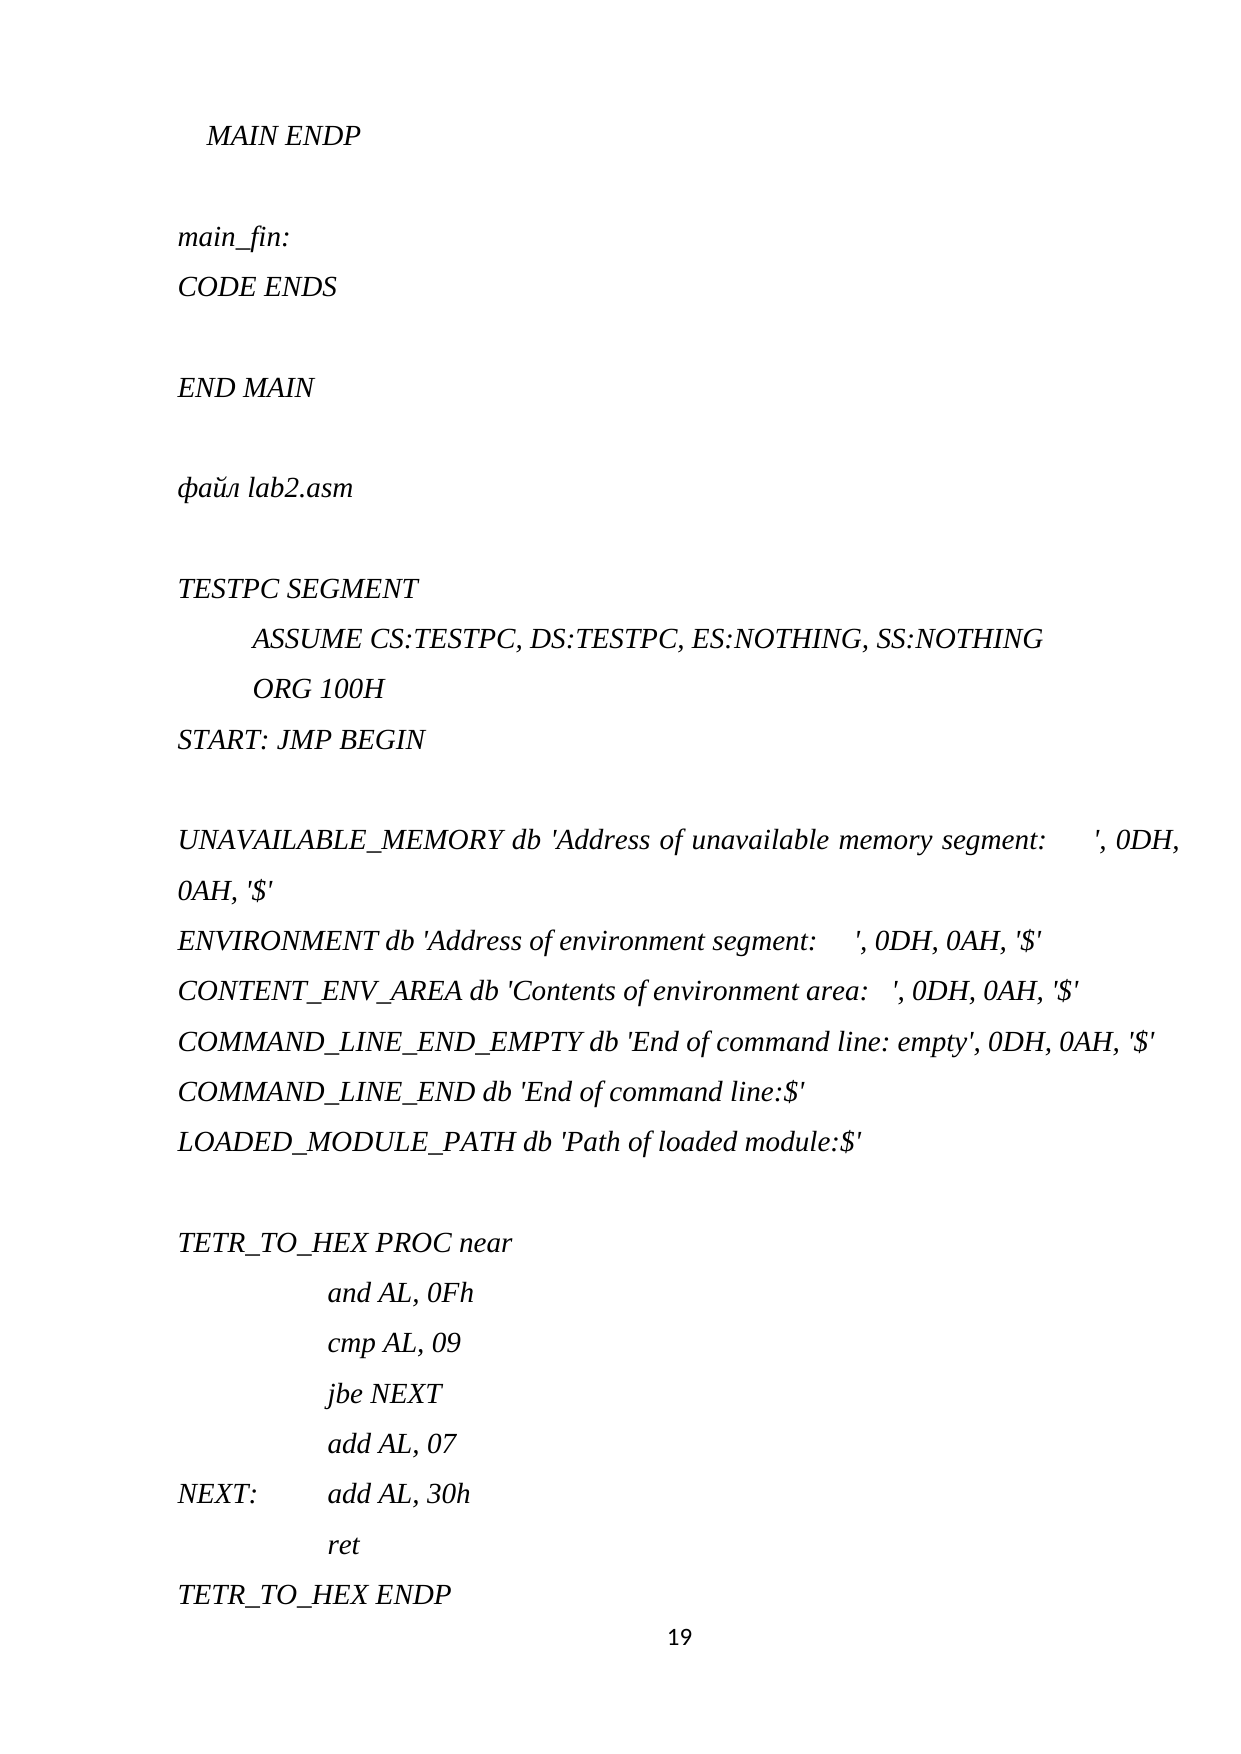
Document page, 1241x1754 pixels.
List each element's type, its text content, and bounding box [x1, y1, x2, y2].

text ORG 100H [177, 672, 1181, 705]
text START: JMP BEGIN [177, 722, 1181, 755]
text ASSUME CS:TESTPC, DS:TESTPC, ES:NOTHING, SS:NOTHING [177, 621, 1181, 655]
text файл lab2.asm [177, 470, 1181, 504]
text CODE ENDS [177, 269, 1181, 303]
text add AL, 07 [177, 1426, 1181, 1460]
text NEXT: add AL, 30h [177, 1477, 1181, 1510]
text MAIN ENDP [177, 118, 1181, 152]
text COMMAND_LINE_END_EMPTY db 'End of command line: empty', 0DH, 0AH, '$' [177, 1024, 1181, 1057]
text COMMAND_LINE_END db 'End of command line:$' [177, 1074, 1181, 1108]
text CONTENT_ENV_AREA db 'Contents of environment area: ', 0DH, 0AH, '$' [177, 973, 1181, 1007]
text and AL, 0Fh [177, 1275, 1181, 1309]
text ENVIRONMENT db 'Address of environment segment: ', 0DH, 0AH, '$' [177, 923, 1181, 957]
text main_fin: [177, 219, 1181, 252]
text TESTPC SEGMENT [177, 571, 1181, 604]
text UNAVAILABLE_MEMORY db 'Address of unavailable memory segment: ', 0DH, 0AH, '$' [177, 822, 1181, 906]
text jbe NEXT [177, 1376, 1181, 1409]
text LOADED_MODULE_PATH db 'Path of loaded module:$' [177, 1124, 1181, 1158]
text cmp AL, 09 [177, 1326, 1181, 1359]
text TETR_TO_HEX PROC near [177, 1225, 1181, 1258]
text ret [177, 1527, 1181, 1560]
text TETR_TO_HEX ENDP [177, 1577, 1181, 1611]
text END MAIN [177, 370, 1181, 403]
